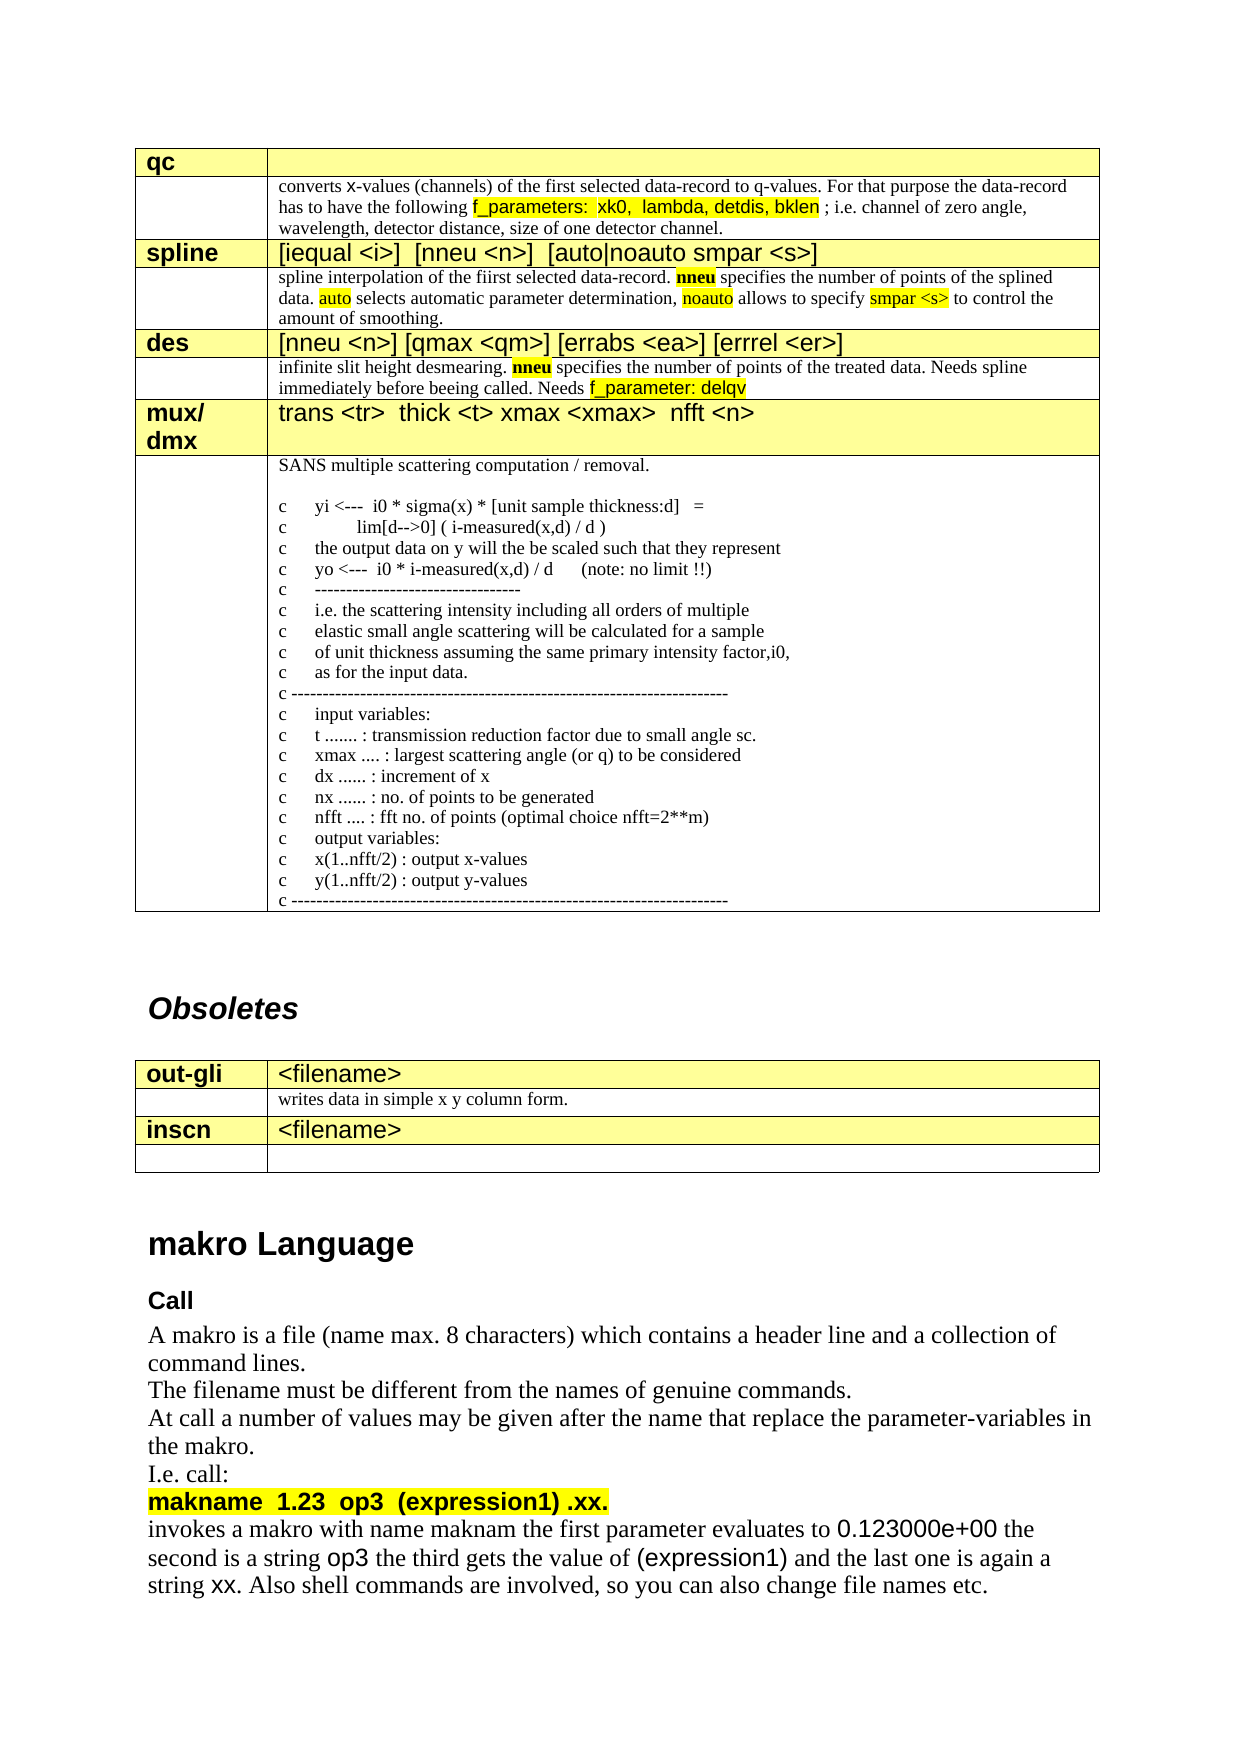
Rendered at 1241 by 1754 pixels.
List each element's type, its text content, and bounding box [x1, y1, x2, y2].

subtitle Call [148, 1287, 1092, 1315]
table_cell trans <tr> thick <t> xmax <xmax> nfft <n> [268, 400, 1099, 455]
subtitle makro Language [148, 1225, 1092, 1262]
table_header out-gli [136, 1061, 267, 1088]
table_cell SANS multiple scattering computation / removal. c yi <--- i0 * sigma(x) * [unit sample thickness:d] = c lim[d-->0] ( i-measured(x,d) / d ) c the output data on y will the be scaled such that they represent c yo <--- i0 * i-measured(x,d) / d (note: no limit !!) c --------------------------------- c i.e. the scattering intensity including all orders of multiple c elastic small angle scattering will be calculated for a sample c of unit thickness assuming the same primary intensity factor,i0, c as for the input data. c ---------------------------------------------------------------------- c input variables: c t ....... : transmission reduction factor due to small angle sc. c xmax .... : largest scattering angle (or q) to be considered c dx ...... : increment of x c nx ...... : no. of points to be generated c nfft .... : fft no. of points (optimal choice nfft=2**m) c output variables: c x(1..nfft/2) : output x-values c y(1..nfft/2) : output y-values c ---------------------------------------------------------------------- [268, 456, 1099, 911]
table_cell spline [136, 240, 267, 267]
text The filename must be different from the names of genuine commands. [148, 1377, 1092, 1404]
table_cell [nneu <n>] [qmax <qm>] [errabs <ea>] [errrel <er>] [268, 330, 1099, 357]
table_cell [136, 1145, 267, 1172]
table_cell infinite slit height desmearing. nneu specifies the number of points of the treated data. Needs spline immediately before beeing called. Needs f_parameter: delqv [268, 358, 1099, 399]
table_cell qc [136, 149, 267, 176]
text invokes a makro with name maknam the first parameter evaluates to 0.123000e+00 the second is a string op3 the third gets the value of (expression1) and the last one is again a string xx. Also shell commands are involved, so you can also change file names etc. [148, 1515, 1092, 1599]
table_cell [136, 268, 267, 329]
text At call a number of values may be given after the name that replace the parameter-variables in the makro. [148, 1404, 1092, 1460]
table_cell spline interpolation of the fiirst selected data-record. nneu specifies the number of points of the splined data. auto selects automatic parameter determination, noauto allows to specify smpar <s> to control the amount of smoothing. [268, 268, 1099, 329]
table_header <filename> [268, 1061, 1099, 1088]
text A makro is a file (name max. 8 characters) which contains a header line and a collection of command lines. [148, 1321, 1092, 1377]
table_cell [268, 1145, 1099, 1172]
table_cell [268, 149, 1099, 176]
table_cell converts x-values (channels) of the first selected data-record to q-values. For that purpose the data-record has to have the following f_parameters: xk0, lambda, detdis, bklen ; i.e. channel of zero angle, wavelength, detector distance, size of one detector channel. [268, 177, 1099, 238]
text I.e. call: [148, 1460, 1092, 1487]
table_cell des [136, 330, 267, 357]
table_cell [136, 358, 267, 399]
table_cell <filename> [268, 1117, 1099, 1144]
table_cell mux/ dmx [136, 400, 267, 455]
table_cell inscn [136, 1117, 267, 1144]
table_cell [136, 456, 267, 911]
table_cell [iequal <i>] [nneu <n>] [auto|noauto smpar <s>] [268, 240, 1099, 267]
table_cell [136, 177, 267, 238]
table_cell [136, 1089, 267, 1116]
table_cell writes data in simple x y column form. [268, 1089, 1099, 1116]
text makname 1.23 op3 (expression1) .xx. [148, 1487, 1092, 1515]
subtitle Obsoletes [148, 991, 1092, 1026]
